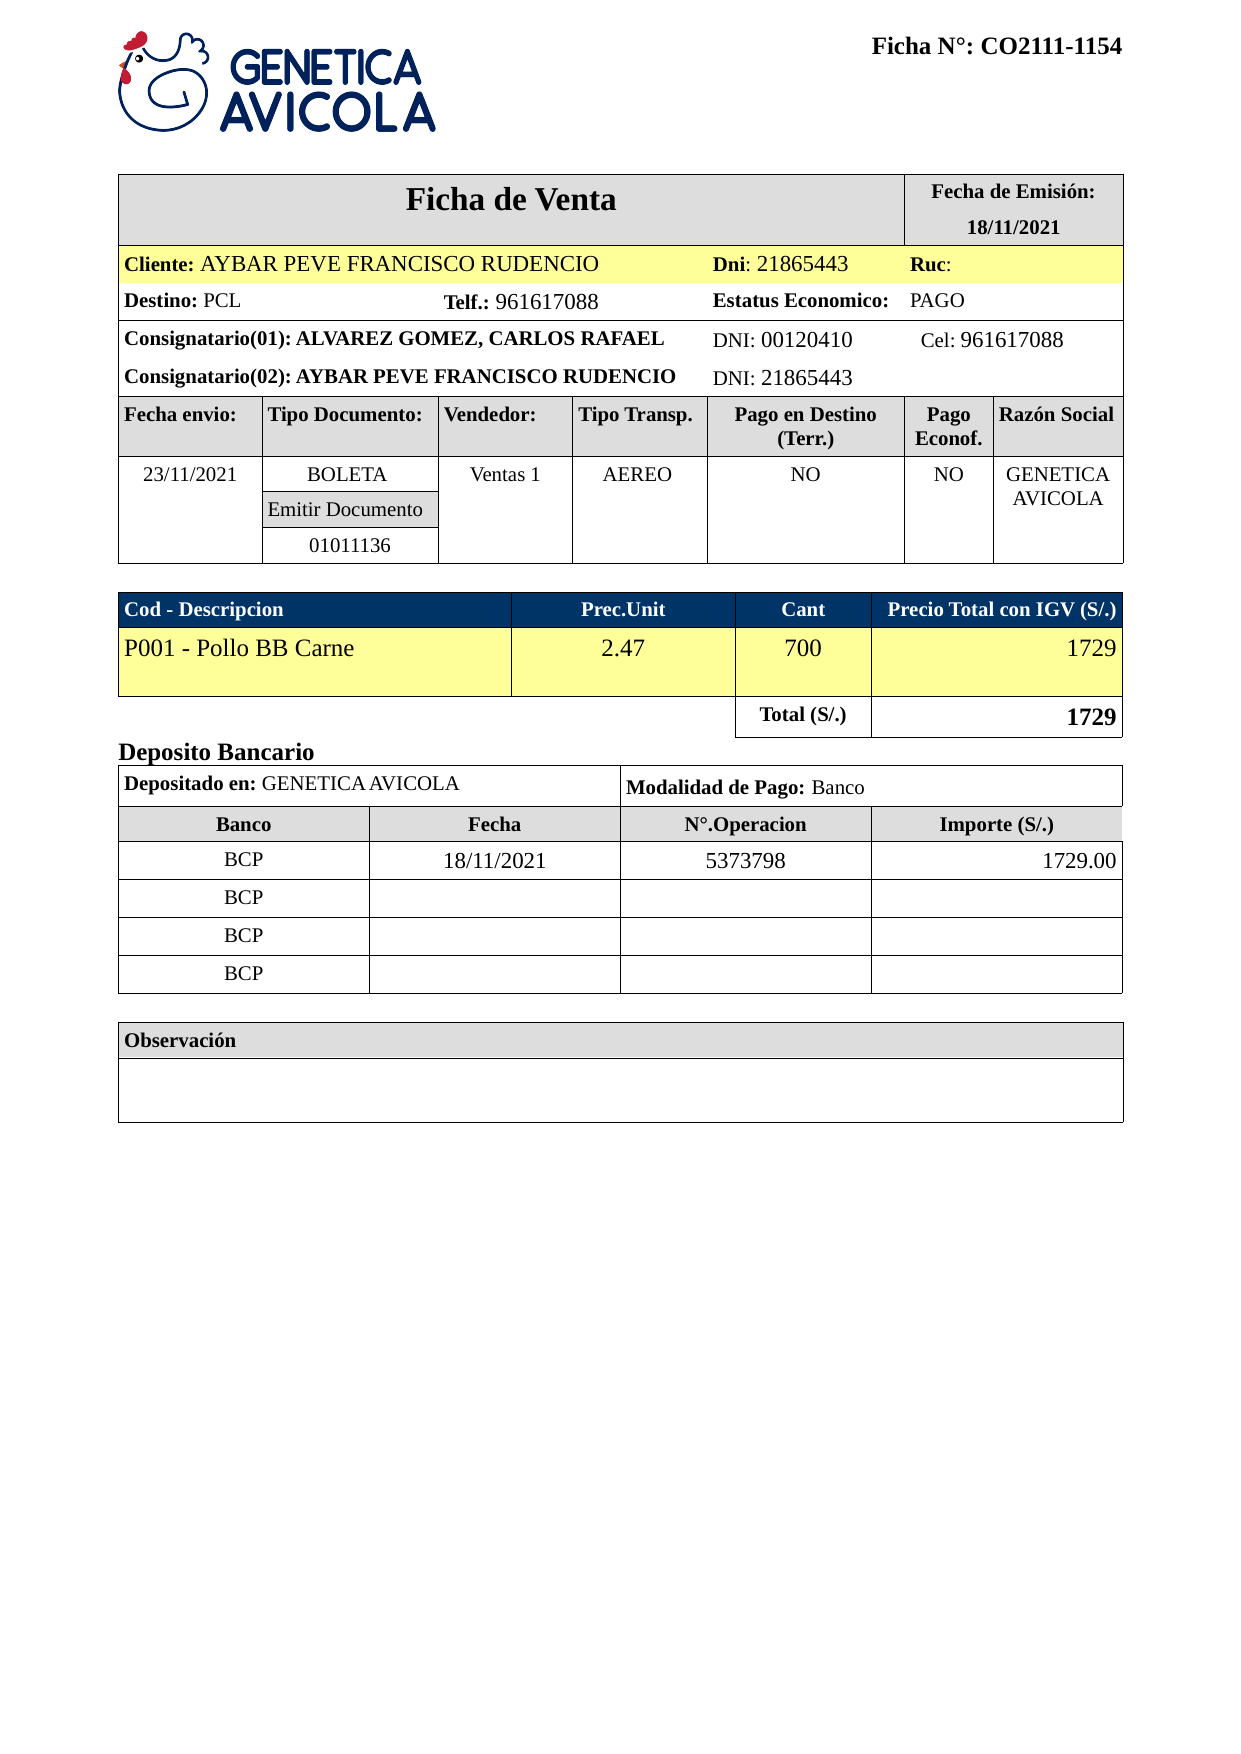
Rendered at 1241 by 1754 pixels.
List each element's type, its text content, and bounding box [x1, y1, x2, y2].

table_cell Banco [119, 807, 369, 841]
table_cell Fecha [370, 807, 620, 841]
table_cell [872, 918, 1122, 955]
table_cell Tipo Documento: [263, 397, 438, 456]
table_header Cod - Descripcion [119, 593, 511, 627]
table_cell N°.Operacion [621, 807, 871, 841]
table_header Cant [736, 593, 871, 627]
table_cell NO [905, 457, 993, 563]
table_cell Consignatario(02): AYBAR PEVE FRANCISCO RUDENCIO [119, 358, 707, 396]
table_cell [119, 1059, 1123, 1122]
table_cell Cel: 961617088 [915, 321, 1123, 358]
table_cell NO [708, 457, 904, 563]
table_cell [621, 880, 871, 917]
table_cell Dni: 21865443 [707, 246, 904, 283]
table_cell 1729 [872, 628, 1122, 696]
table_cell [370, 956, 620, 993]
table_cell DNI: 21865443 [707, 358, 1123, 396]
table_cell 18/11/2021 [370, 842, 620, 879]
table_cell Vendedor: [439, 397, 572, 456]
table_cell 23/11/2021 [119, 457, 262, 563]
table_cell PAGO [904, 283, 1123, 320]
table_cell 2.47 [512, 628, 735, 696]
table_cell Destino: PCL [119, 283, 438, 320]
table_cell GENETICA AVICOLA [994, 457, 1123, 563]
table_cell 700 [736, 628, 871, 696]
table_cell Ventas 1 [439, 457, 572, 563]
table_cell BCP [119, 880, 369, 917]
table_cell [370, 880, 620, 917]
table_cell Cliente: AYBAR PEVE FRANCISCO RUDENCIO [119, 246, 707, 283]
table_cell BCP [119, 956, 369, 993]
table_cell P001 - Pollo BB Carne [119, 628, 511, 696]
table_cell BCP [119, 918, 369, 955]
table_cell AEREO [573, 457, 707, 563]
table_header Ficha de Venta [119, 175, 904, 245]
table_cell [621, 918, 871, 955]
table_cell [872, 880, 1122, 917]
table_cell BOLETA [263, 457, 438, 491]
table_cell Emitir Documento [263, 492, 438, 527]
table_cell Pago en Destino (Terr.) [708, 397, 904, 456]
table_header Precio Total con IGV (S/.) [872, 593, 1122, 627]
table_header Modalidad de Pago: Banco [621, 766, 1122, 806]
table_cell Estatus Economico: [707, 283, 904, 320]
picture [118, 31, 436, 132]
table_cell Razón Social [994, 397, 1123, 456]
table_cell [118, 697, 511, 737]
table_cell Tipo Transp. [573, 397, 707, 456]
table_cell Ruc: [904, 246, 1123, 283]
table_cell [621, 956, 871, 993]
table_cell DNI: 00120410 [707, 321, 915, 358]
table_cell BCP [119, 842, 369, 879]
table_cell Consignatario(01): ALVAREZ GOMEZ, CARLOS RAFAEL [119, 321, 707, 358]
table_header Prec.Unit [512, 593, 735, 627]
text Deposito Bancario [118, 737, 1122, 765]
table_cell Pago Econof. [905, 397, 993, 456]
table_cell Fecha envio: [119, 397, 262, 456]
table_cell Telf.: 961617088 [438, 283, 707, 320]
table_cell Total (S/.) [736, 697, 871, 737]
table_cell [511, 697, 735, 737]
table_header Observación [119, 1023, 1123, 1057]
table_header Fecha de Emisión: [905, 175, 1123, 209]
table_cell 5373798 [621, 842, 871, 879]
table_cell 1729 [872, 697, 1122, 737]
table_cell Importe (S/.) [872, 807, 1122, 841]
table_cell 1729.00 [872, 842, 1122, 879]
table_cell [872, 956, 1122, 993]
table_cell 01011136 [263, 528, 438, 563]
table_header Depositado en: GENETICA AVICOLA [119, 766, 620, 806]
table_cell 18/11/2021 [905, 209, 1123, 245]
table_cell [370, 918, 620, 955]
